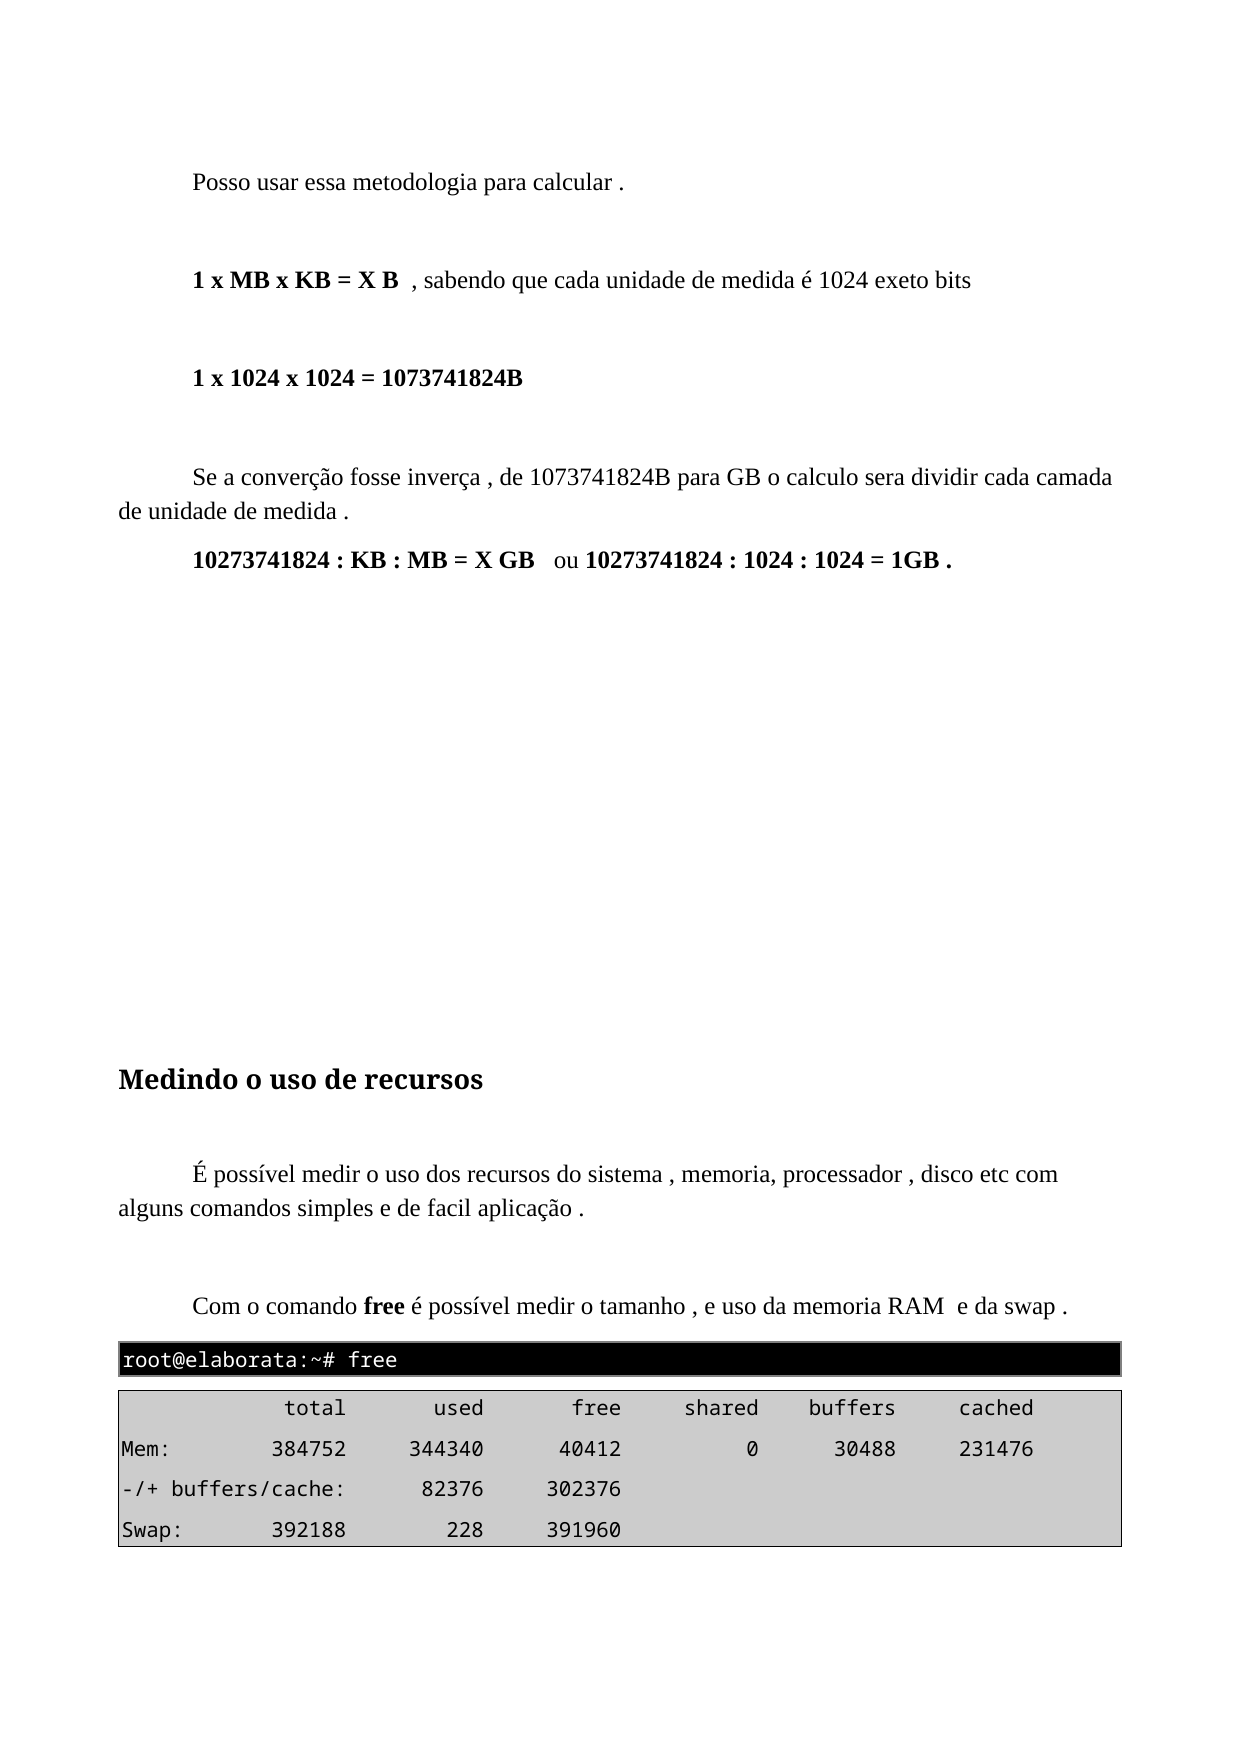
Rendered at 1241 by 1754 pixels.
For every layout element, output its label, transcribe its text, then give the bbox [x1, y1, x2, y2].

text É possível medir o uso dos recursos do sistema , memoria, processador , disco etc com alguns comandos simples e de facil aplicação . [118, 1159, 1122, 1222]
text total used free shared buffers cached [119, 1391, 1121, 1421]
text -/+ buffers/cache: 82376 302376 [119, 1471, 1121, 1503]
text Com o comando free é possível medir o tamanho , e uso da memoria RAM e da swap . [118, 1291, 1122, 1320]
text 1 x 1024 x 1024 = 1073741824B [118, 363, 1122, 392]
subtitle Medindo o uso de recursos [118, 1061, 1122, 1097]
text root@elaborata:~# free [120, 1343, 1120, 1375]
text 10273741824 : KB : MB = X GB ou 10273741824 : 1024 : 1024 = 1GB . [118, 545, 1122, 574]
text 1 x MB x KB = X B , sabendo que cada unidade de medida é 1024 exeto bits [118, 265, 1122, 294]
text Mem: 384752 344340 40412 0 30488 231476 [119, 1431, 1121, 1462]
text Se a converção fosse inverça , de 1073741824B para GB o calculo sera dividir cada camada de unidade de medida . [118, 462, 1122, 525]
text Swap: 392188 228 391960 [119, 1512, 1121, 1546]
text Posso usar essa metodologia para calcular . [118, 167, 1122, 196]
